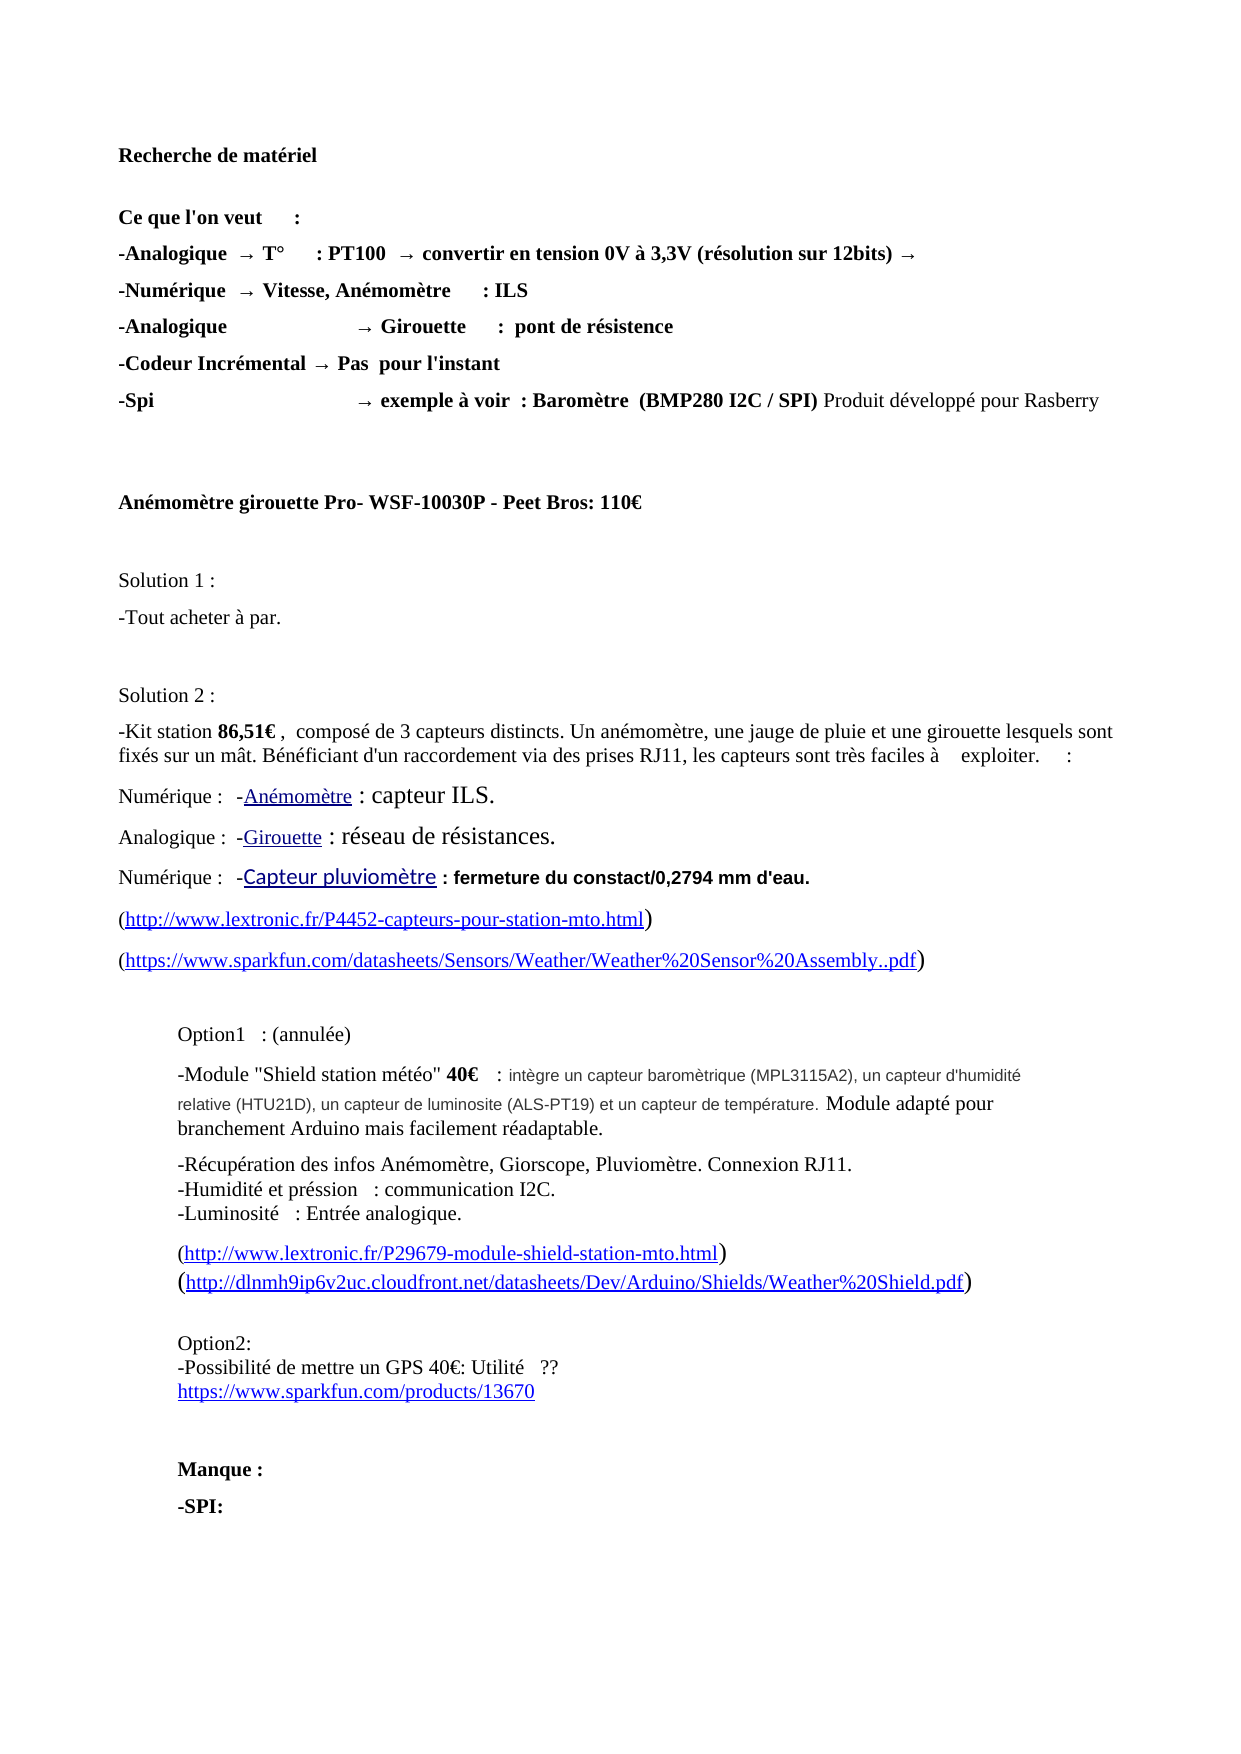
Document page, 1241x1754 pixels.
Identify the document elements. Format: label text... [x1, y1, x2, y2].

text Option2: -Possibilité de mettre un GPS 40€: Utilité ?? https://www.sparkfun.com/products/13670 [177, 1307, 1063, 1403]
text -Module "Shield station météo" 40€ : intègre un capteur baromètrique (MPL3115A2), un capteur d'humidité relative (HTU21D), un capteur de luminosite (ALS-PT19) et un capteur de température. Module adapté pour branchement Arduino mais facilement réadaptable. [177, 1058, 1063, 1140]
text Recherche de matériel [118, 143, 1122, 167]
text (https://www.sparkfun.com/datasheets/Sensors/Weather/Weather%20Sensor%20Assembly..pdf) [118, 944, 1122, 973]
text Solution 2 : [118, 682, 1122, 707]
text -Récupération des infos Anémomètre, Giorscope, Pluviomètre. Connexion RJ11. -Humidité et préssion : communication I2C. -Luminosité : Entrée analogique. [177, 1152, 1063, 1224]
text -Tout acheter à par. [118, 605, 1122, 629]
text Numérique : -Anémomètre : capteur ILS. [118, 780, 1122, 808]
text (http://www.lextronic.fr/P29679-module-shield-station-mto.html) (http://dlnmh9ip6v2uc.cloudfront.net/datasheets/Dev/Arduino/Shields/Weather%20Shield.pdf) [177, 1237, 1063, 1294]
text (http://www.lextronic.fr/P4452-capteurs-pour-station-mto.html) [118, 903, 1122, 931]
text -Analogique → Girouette : pont de résistence [118, 314, 1122, 338]
text Ce que l'on veut : [118, 205, 1122, 229]
text Solution 1 : [118, 568, 1122, 592]
text Numérique : -Capteur pluviomètre : fermeture du constact/0,2794 mm d'eau. [118, 862, 1122, 890]
text -SPI: [177, 1494, 1063, 1518]
text Anémomètre girouette Pro- WSF-10030P - Peet Bros: 110€ [118, 490, 1122, 514]
text Analogique : -Girouette : réseau de résistances. [118, 821, 1122, 850]
text Option1 : (annulée) [177, 1022, 1063, 1046]
text Manque : [177, 1457, 1063, 1481]
text -Codeur Incrémental → Pas pour l'instant [118, 351, 1122, 375]
text -Kit station 86,51€ , composé de 3 capteurs distincts. Un anémomètre, une jauge de pluie et une girouette lesquels sont fixés sur un mât. Bénéficiant d'un raccordement via des prises RJ11, les capteurs sont très faciles à exploiter. : [118, 719, 1122, 767]
text -Analogique → T° : PT100 → convertir en tension 0V à 3,3V (résolution sur 12bits) → [118, 241, 1122, 265]
text -Numérique → Vitesse, Anémomètre : ILS [118, 278, 1122, 302]
text -Spi → exemple à voir : Baromètre (BMP280 I2C / SPI) Produit développé pour Rasberry [118, 387, 1122, 412]
